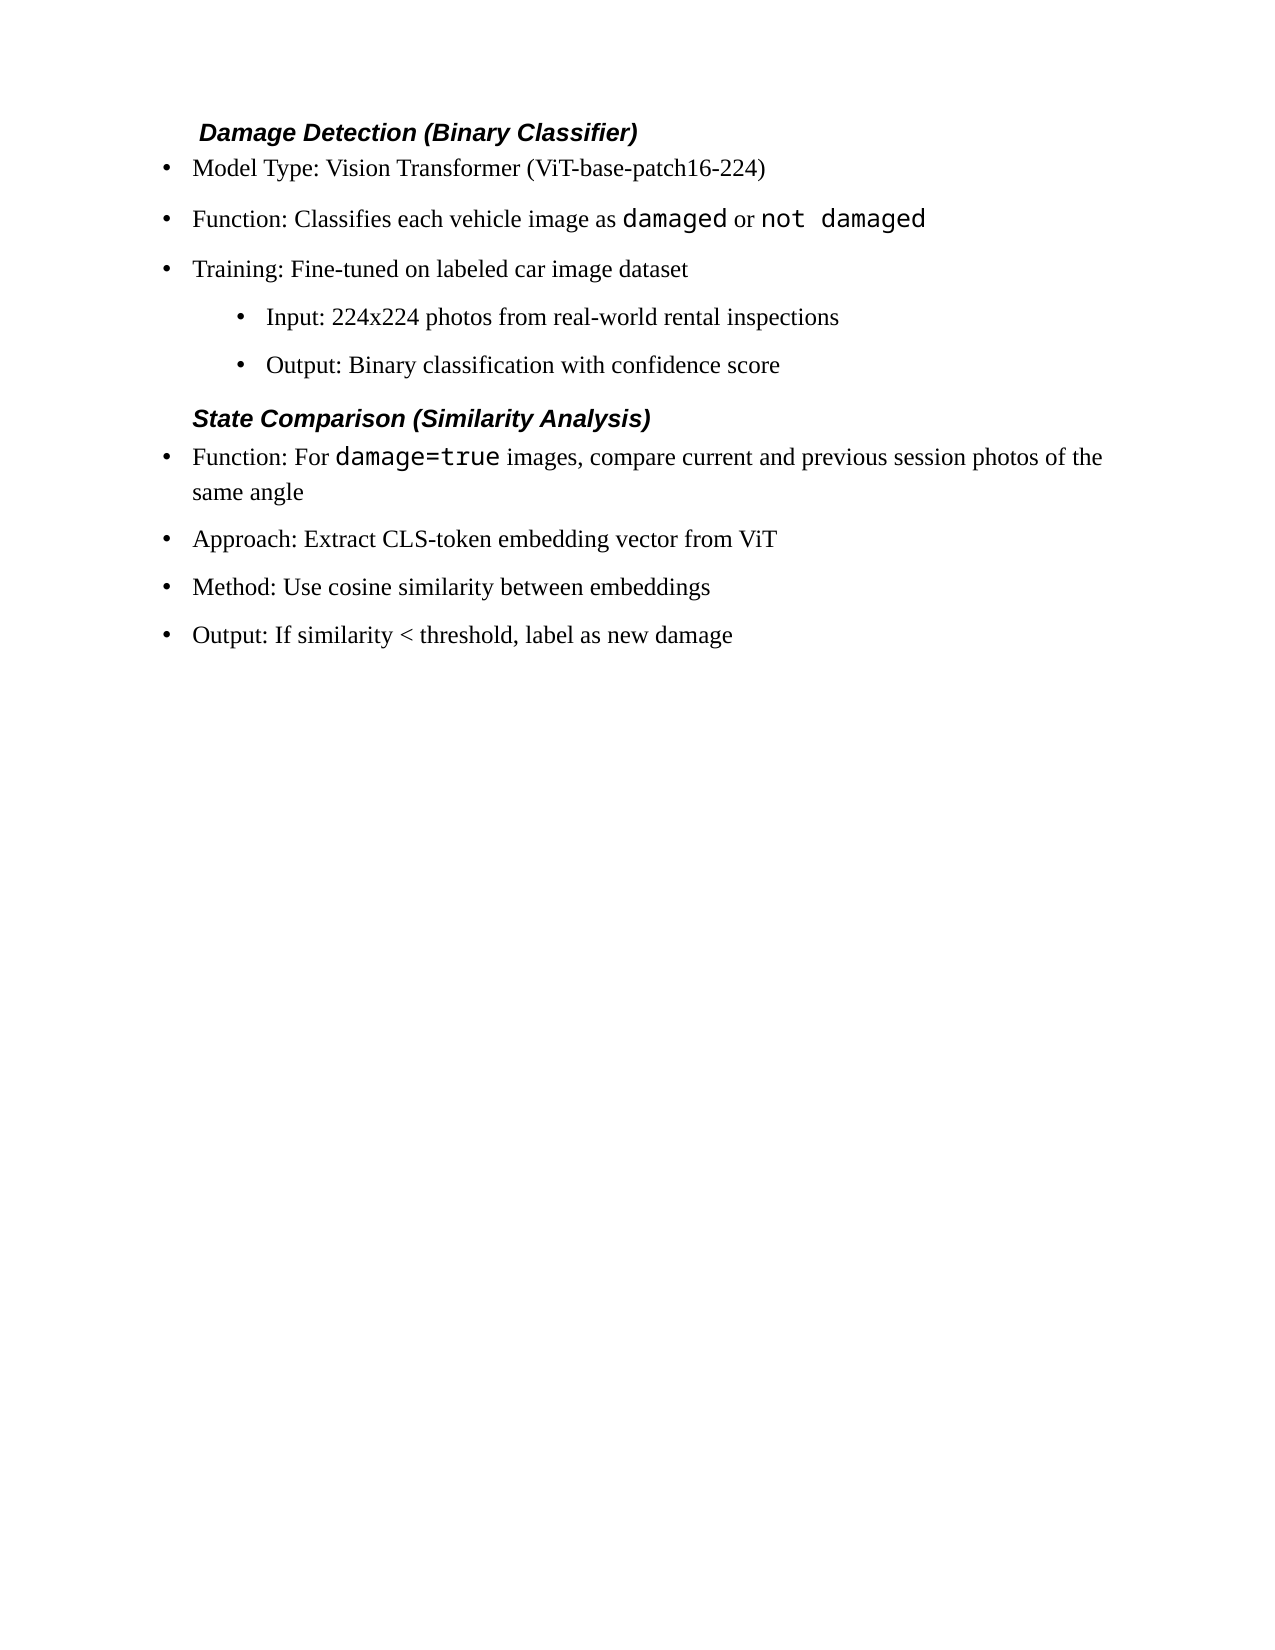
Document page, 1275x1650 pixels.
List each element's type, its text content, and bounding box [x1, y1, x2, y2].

subtitle Damage Detection (Binary Classifier) [118, 118, 1157, 147]
list Output: If similarity < threshold, label as new damage [162, 620, 1157, 648]
subtitle State Comparison (Similarity Analysis) [118, 403, 1157, 432]
list Method: Use cosine similarity between embeddings [162, 572, 1157, 601]
list Function: For damage=true images, compare current and previous session photos of the same angle [162, 438, 1157, 506]
list Model Type: Vision Transformer (ViT-base-patch16-224) [162, 153, 1157, 182]
list Output: Binary classification with confidence score [236, 350, 1157, 378]
list Input: 224x224 photos from real-world rental inspections [236, 302, 1157, 331]
list Function: Classifies each vehicle image as damaged or not damaged [162, 201, 1157, 235]
list Training: Fine-tuned on labeled car image dataset [162, 254, 1157, 283]
list Approach: Extract CLS-token embedding vector from ViT [162, 524, 1157, 553]
